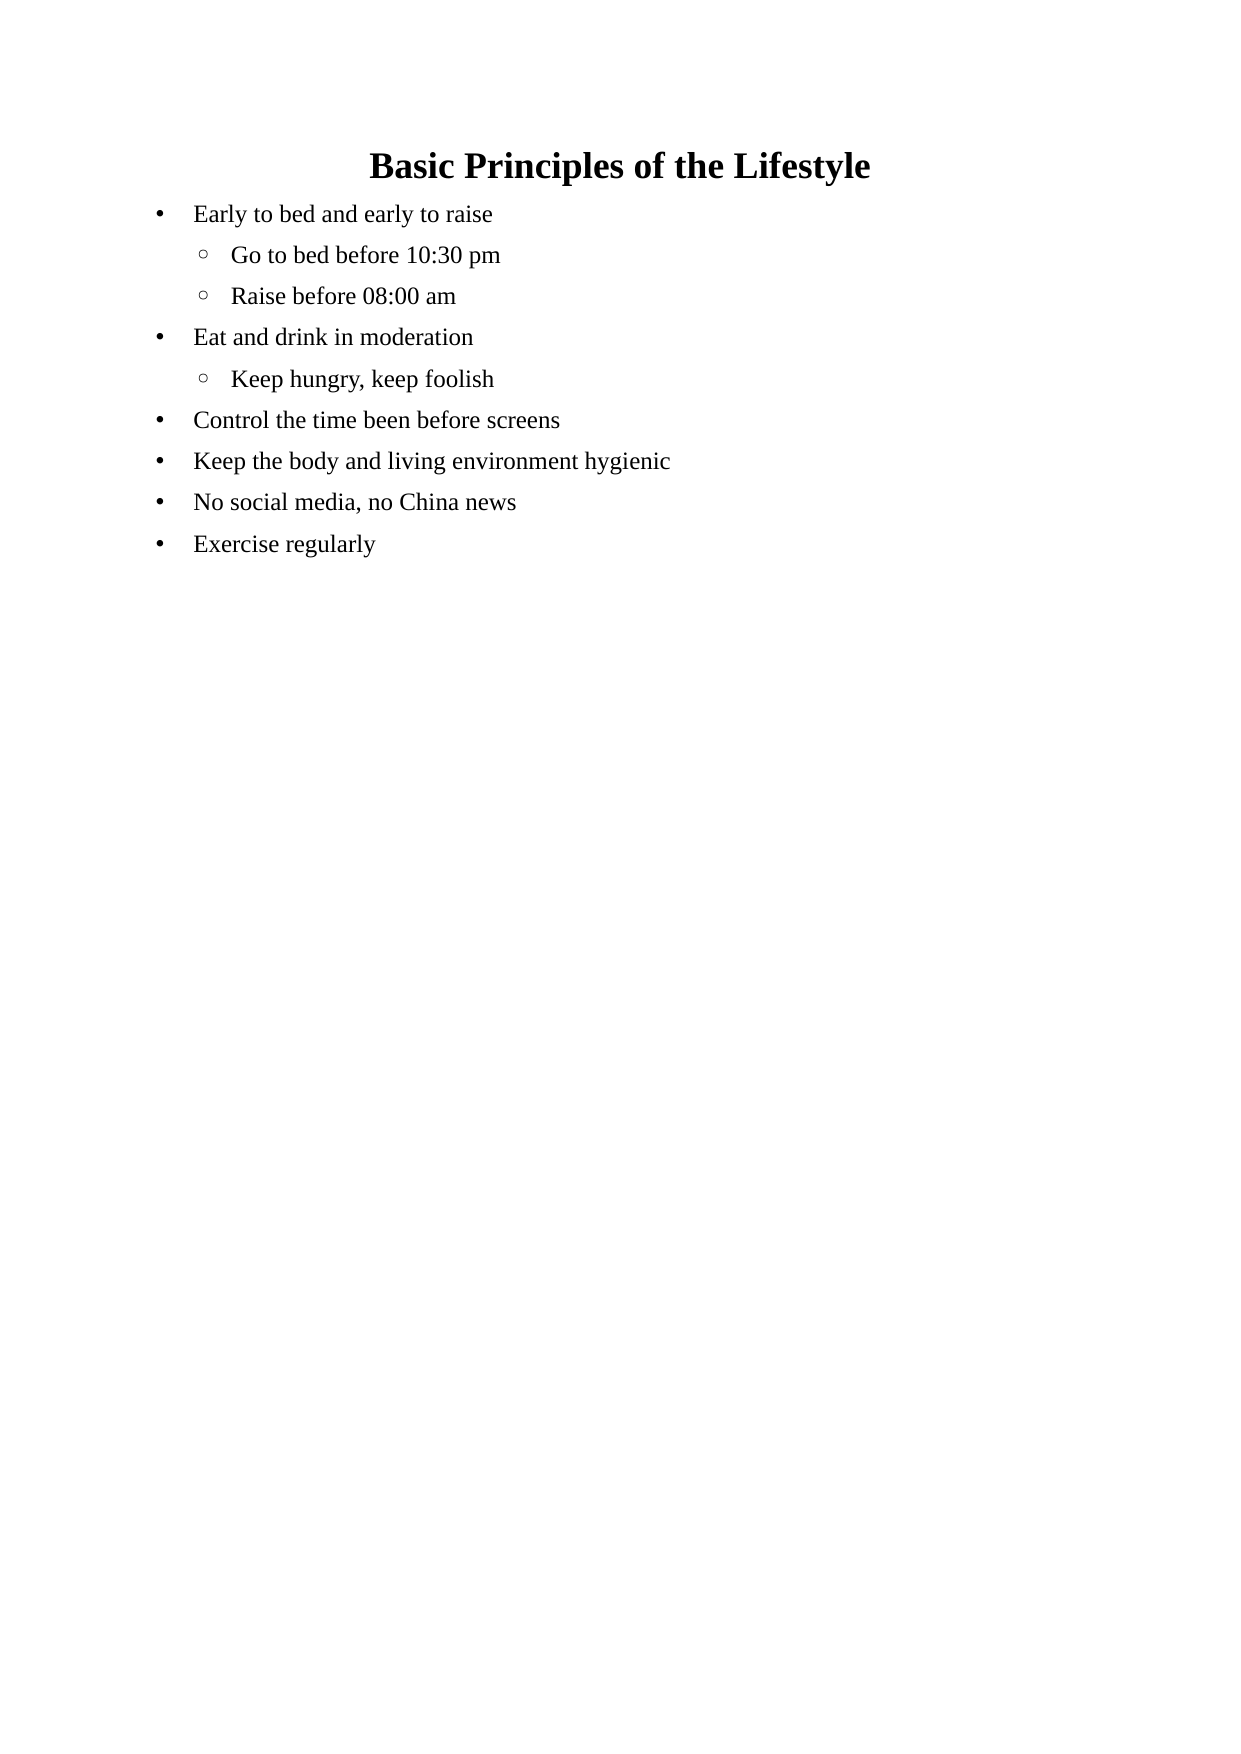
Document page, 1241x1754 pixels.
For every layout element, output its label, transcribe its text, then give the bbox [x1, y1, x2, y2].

list Exercise regularly [156, 529, 1122, 557]
list Eat and drink in moderation [156, 322, 1122, 351]
list Control the time been before screens [156, 405, 1122, 434]
list Raise before 08:00 am [193, 281, 1122, 310]
list Keep hungry, keep foolish [193, 364, 1122, 392]
list Keep the body and living environment hygienic [156, 446, 1122, 475]
list Early to bed and early to raise [156, 199, 1122, 227]
list No social media, no China news [156, 487, 1122, 516]
list Go to bed before 10:30 pm [193, 240, 1122, 269]
title Basic Principles of the Lifestyle [118, 143, 1122, 186]
